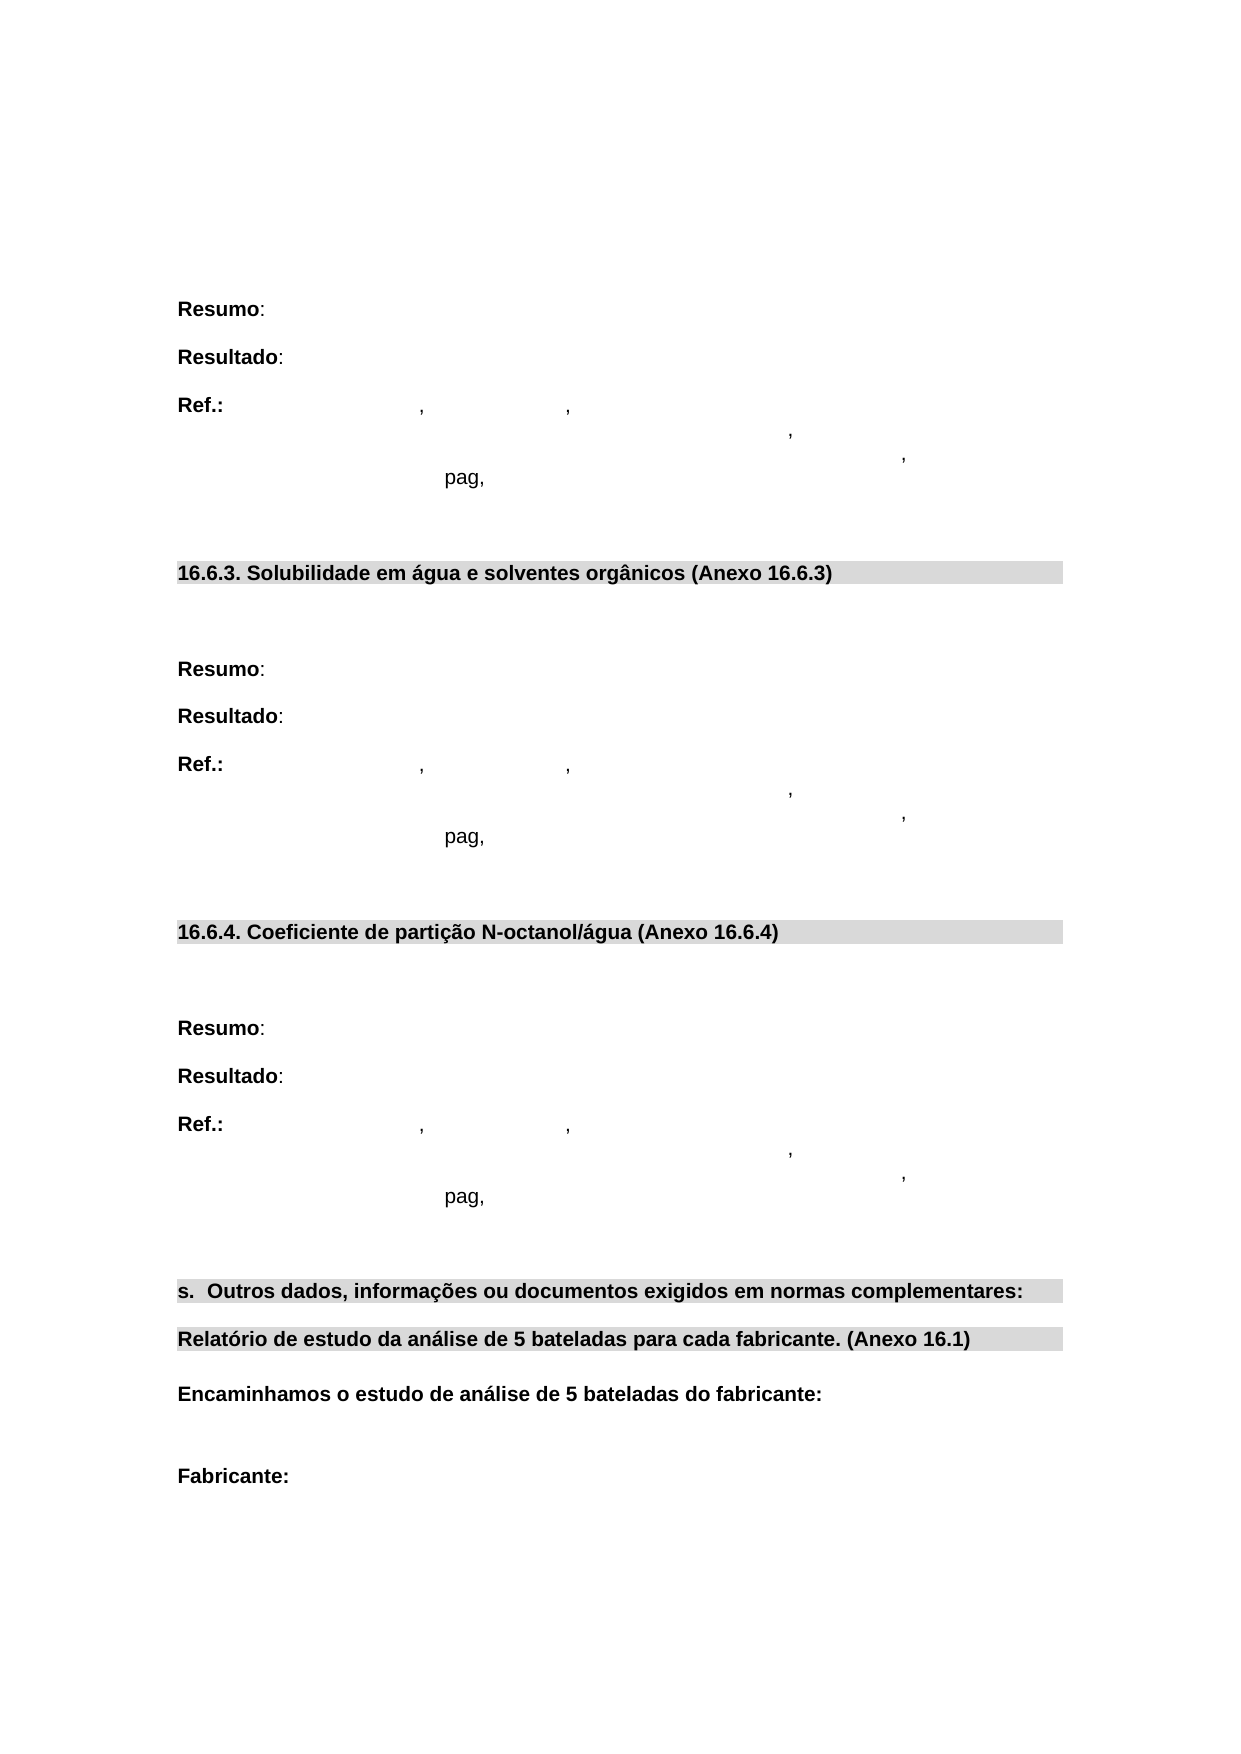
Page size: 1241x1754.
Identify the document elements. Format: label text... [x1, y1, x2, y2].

text Ref.: <study.reference>, <study.name>, <if test="study.laboratory_id"><study.laboratory_id.name></if>, <if test="study.director_author_id"><study.director_author_id.name></if>, <study.number_of_pages> pag, <if test="study.end_date"><formatLang(study.end_date,date=True)></if> [177, 752, 1063, 872]
list </for> [177, 513, 1063, 537]
text Resumo: <insert_html(study.summary_pt)> [177, 1016, 1063, 1040]
text Resultado: <insert_html(study.result_pt)> [177, 1064, 1063, 1088]
text Fabricante: <manufacturer.name> [177, 1464, 1045, 1488]
text 16.6.4. Coeficiente de partição N-octanol/água (Anexo 16.6.4) [177, 920, 1063, 944]
text <for each="study in studies(o, 'Solubilidade/Miscibilidade','approved')"> [177, 608, 1063, 632]
list </for> [177, 872, 1063, 896]
text Resultado: <insert_html(study.result_pt)> [177, 345, 1063, 369]
text Ref.: <study.reference>, <study.name>, <if test="study.laboratory_id"><study.laboratory_id.name></if>, <if test="study.director_author_id"><study.director_author_id.name></if>, <study.number_of_pages> pag, <if test="study.end_date"><formatLang(study.end_date,date=True)></if> [177, 393, 1063, 513]
text Resumo: <insert_html(study.summary_pt)> [177, 656, 1063, 680]
text <for each="study in studies(o, 'Coeficiente de partição N-octanol/água','approved')"> [177, 968, 1063, 992]
text <for each="manufacturer in partners(o, 'manufacturer')"> [177, 1437, 1063, 1461]
text <if test="study(o, 'Five-Batches', 'approved', manufacturer)"> [176, 1515, 1063, 1539]
text Resultado: <insert_html(study.result_pt)> [177, 704, 1063, 728]
text Ref.: <study.reference>, <study.name>, <if test="study.laboratory_id"><study.laboratory_id.name></if>, <if test="study.director_author_id"><study.director_author_id.name></if>, <study.number_of_pages> pag, <if test="study.end_date"><formatLang(study.end_date,date=True)></if> [177, 1112, 1063, 1231]
list </for> [177, 1231, 1063, 1255]
text Resumo: <insert_html(study.summary_pt)> [177, 297, 1063, 321]
text Encaminhamos o estudo de análise de 5 bateladas do fabricante: [177, 1382, 1063, 1406]
text 16.6.3. Solubilidade em água e solventes orgânicos (Anexo 16.6.3) [177, 561, 1063, 584]
text Relatório de estudo da análise de 5 bateladas para cada fabricante. (Anexo 16.1) [177, 1327, 1063, 1351]
list Outros dados, informações ou documentos exigidos em normas complementares: [177, 1279, 1063, 1303]
text <for each="study in study(o, 'Five-Batches', 'approved', manufacturer)"> [176, 1539, 1063, 1563]
